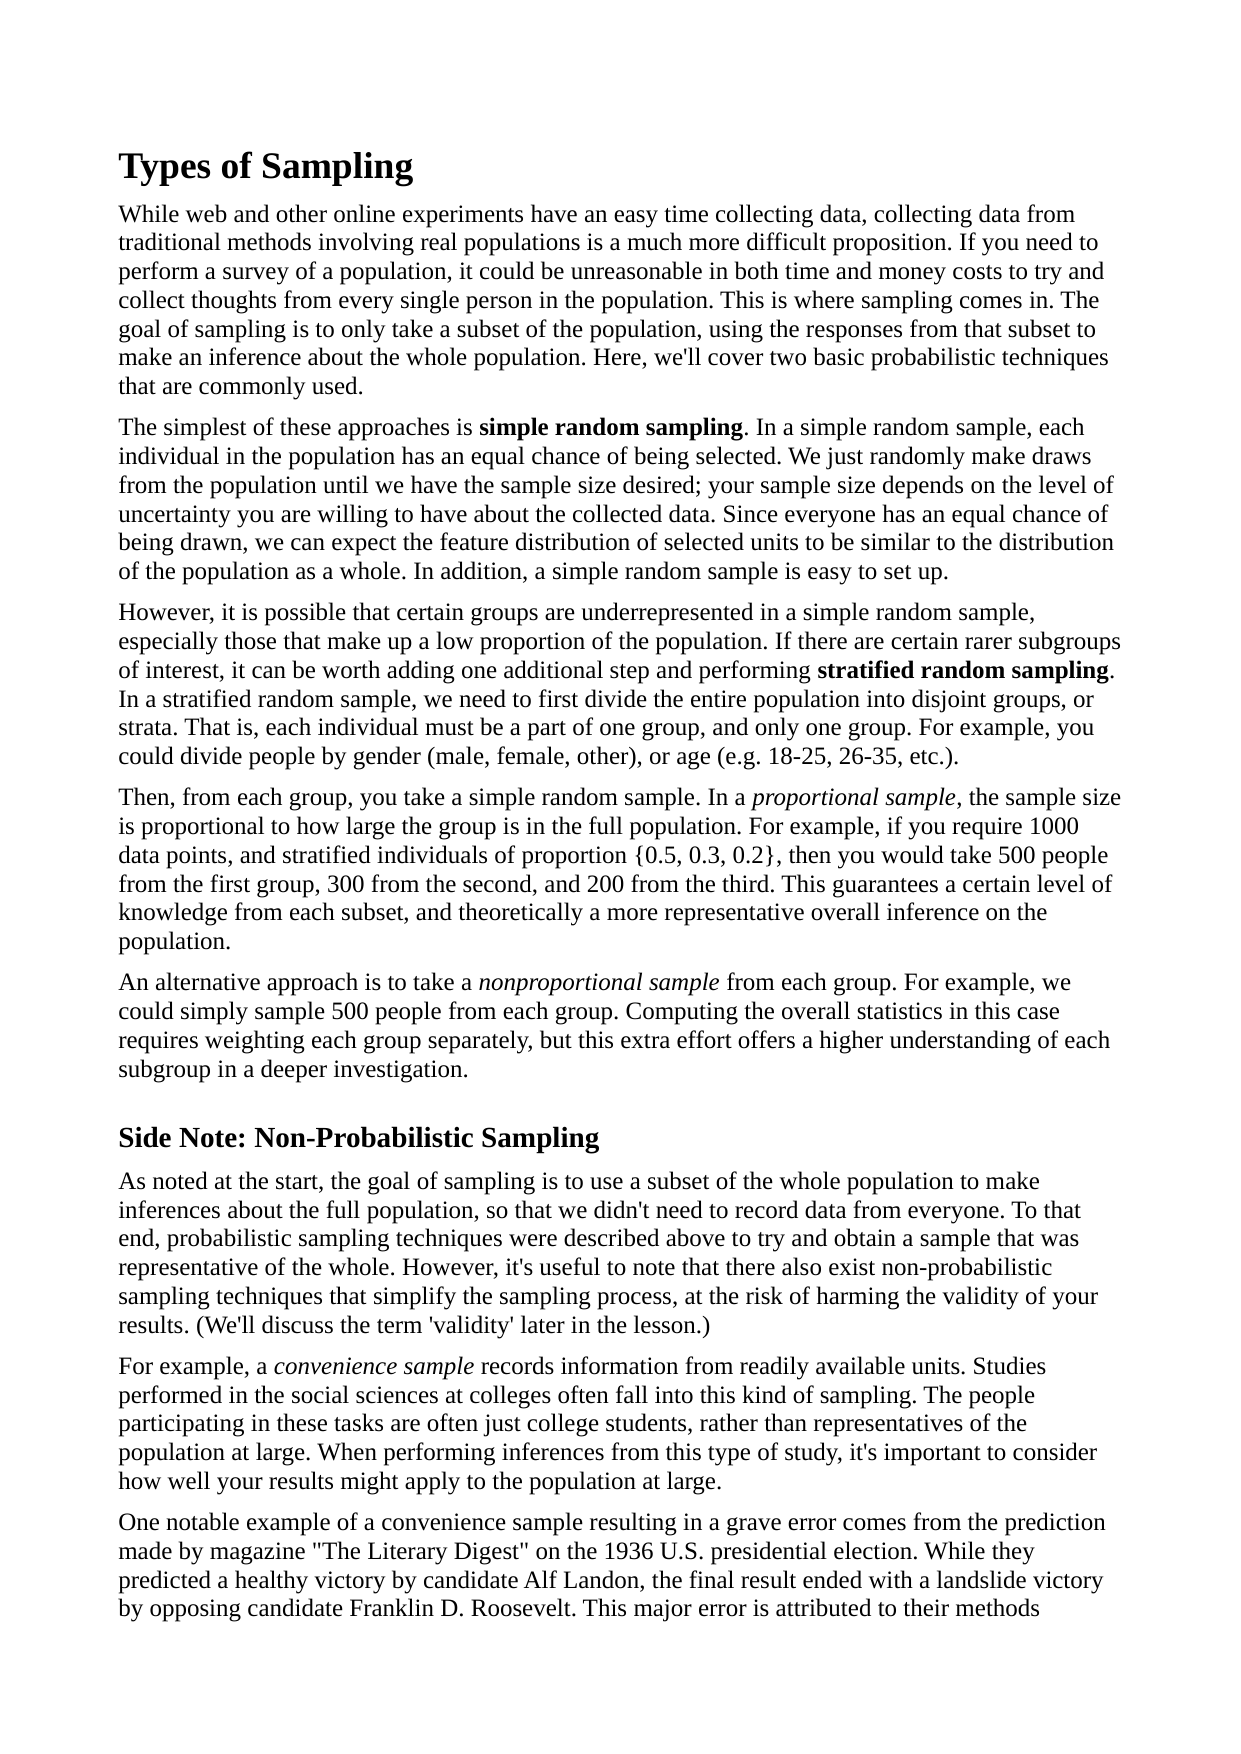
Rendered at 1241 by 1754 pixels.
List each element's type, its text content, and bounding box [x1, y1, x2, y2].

subtitle Types of Sampling [118, 143, 1122, 186]
text The simplest of these approaches is simple random sampling. In a simple random sample, each individual in the population has an equal chance of being selected. We just randomly make draws from the population until we have the sample size desired; your sample size depends on the level of uncertainty you are willing to have about the collected data. Since everyone has an equal chance of being drawn, we can expect the feature distribution of selected units to be similar to the distribution of the population as a whole. In addition, a simple random sample is easy to set up. [118, 412, 1122, 585]
subtitle Side Note: Non-Probabilistic Sampling [118, 1120, 1122, 1153]
text As noted at the start, the goal of sampling is to use a subset of the whole population to make inferences about the full population, so that we didn't need to record data from everyone. To that end, probabilistic sampling techniques were described above to try and obtain a sample that was representative of the whole. However, it's useful to note that there also exist non-probabilistic sampling techniques that simplify the sampling process, at the risk of harming the validity of your results. (We'll discuss the term 'validity' later in the lesson.) [118, 1166, 1122, 1338]
text While web and other online experiments have an easy time collecting data, collecting data from traditional methods involving real populations is a much more difficult proposition. If you need to perform a survey of a population, it could be unreasonable in both time and money costs to try and collect thoughts from every single person in the population. This is where sampling comes in. The goal of sampling is to only take a subset of the population, using the responses from that subset to make an inference about the whole population. Here, we'll cover two basic probabilistic techniques that are commonly used. [118, 199, 1122, 400]
text For example, a convenience sample records information from readily available units. Studies performed in the social sciences at colleges often fall into this kind of sampling. The people participating in these tasks are often just college students, rather than representatives of the population at large. When performing inferences from this type of study, it's important to consider how well your results might apply to the population at large. [118, 1351, 1122, 1495]
text An alternative approach is to take a nonproportional sample from each group. For example, we could simply sample 500 people from each group. Computing the overall statistics in this case requires weighting each group separately, but this extra effort offers a higher understanding of each subgroup in a deeper investigation. [118, 967, 1122, 1082]
text However, it is possible that certain groups are underrepresented in a simple random sample, especially those that make up a low proportion of the population. If there are certain rarer subgroups of interest, it can be worth adding one additional step and performing stratified random sampling. In a stratified random sample, we need to first divide the entire population into disjoint groups, or strata. That is, each individual must be a part of one group, and only one group. For example, you could divide people by gender (male, female, other), or age (e.g. 18-25, 26-35, etc.). [118, 597, 1122, 770]
text One notable example of a convenience sample resulting in a grave error comes from the prediction made by magazine "The Literary Digest" on the 1936 U.S. presidential election. While they predicted a healthy victory by candidate Alf Landon, the final result ended with a landslide victory by opposing candidate Franklin D. Roosevelt. This major error is attributed to their methods [118, 1507, 1122, 1622]
text Then, from each group, you take a simple random sample. In a proportional sample, the sample size is proportional to how large the group is in the full population. For example, if you require 1000 data points, and stratified individuals of proportion {0.5, 0.3, 0.2}, then you would take 500 people from the first group, 300 from the second, and 200 from the third. This guarantees a certain level of knowledge from each subset, and theoretically a more representative overall inference on the population. [118, 782, 1122, 955]
